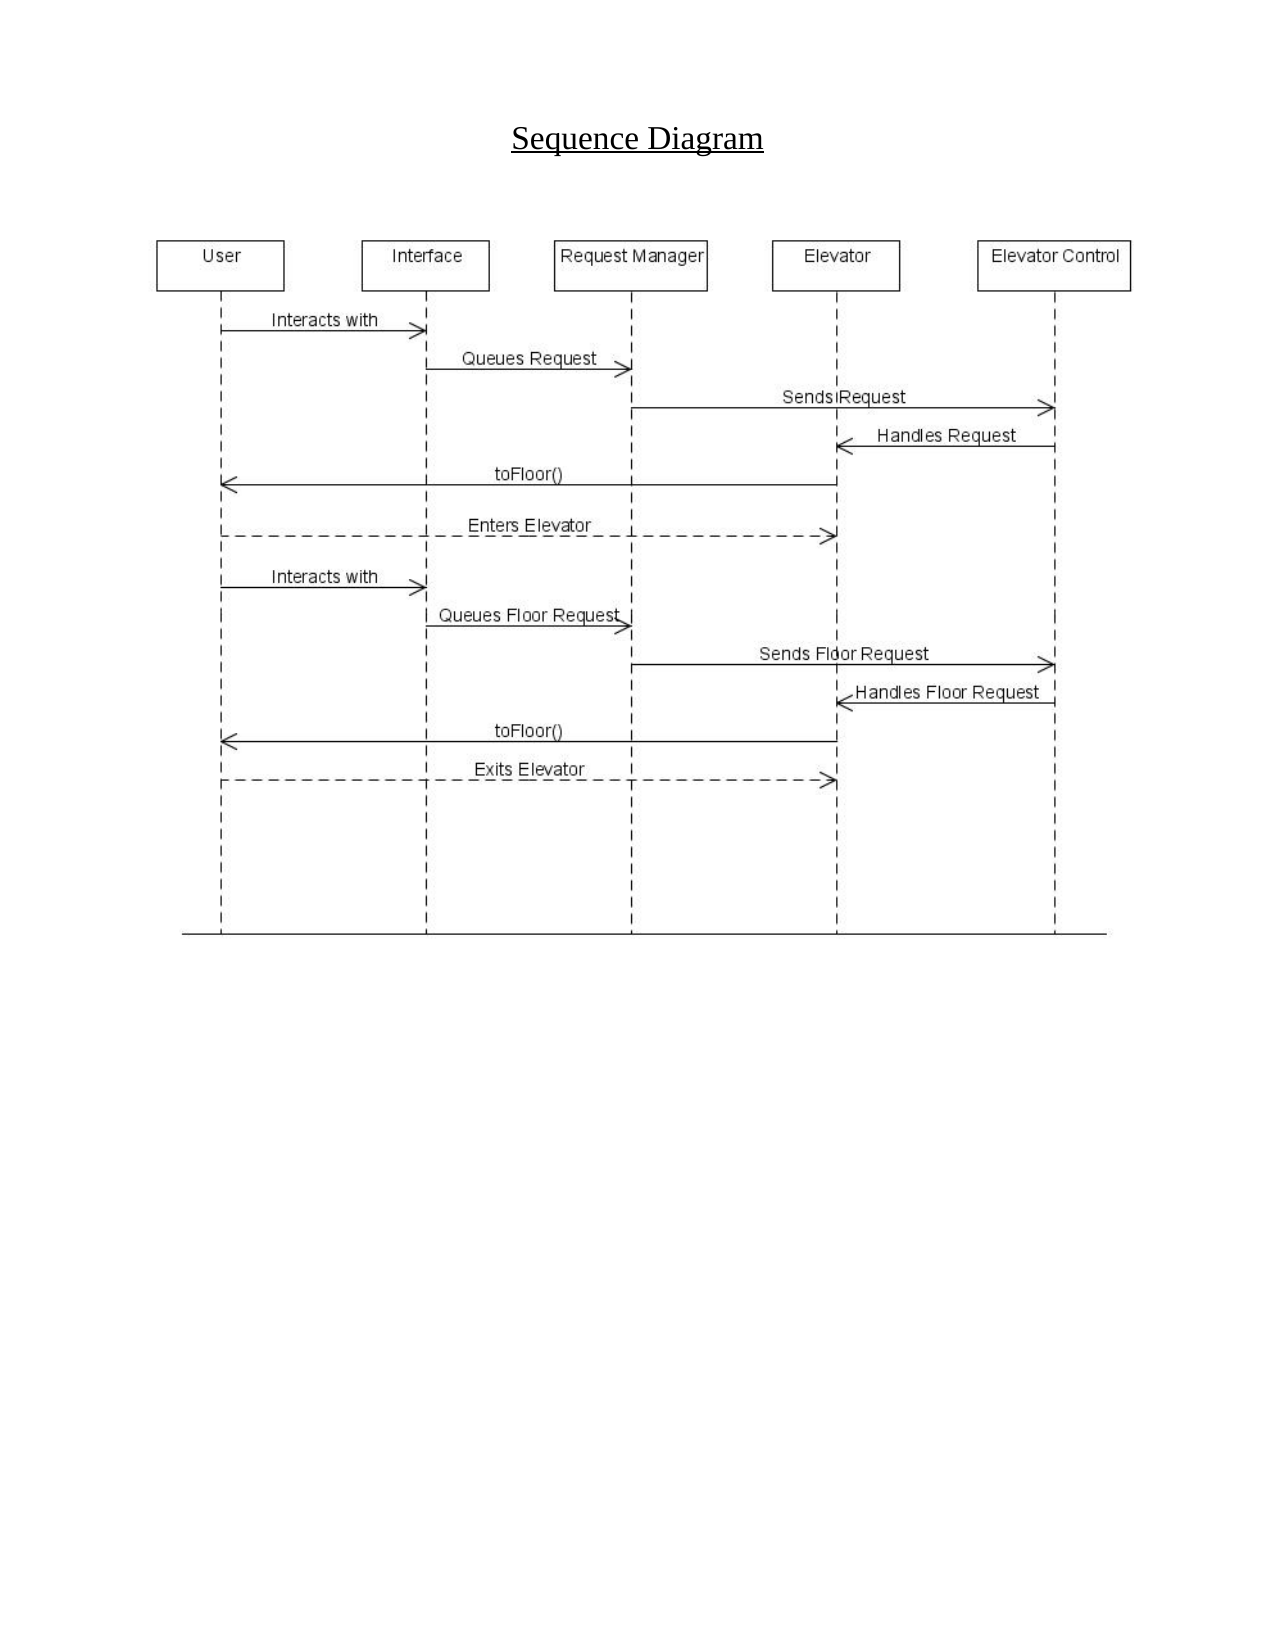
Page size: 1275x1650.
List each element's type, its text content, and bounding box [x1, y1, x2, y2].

picture [118, 190, 1157, 985]
text Sequence Diagram [118, 118, 1157, 156]
